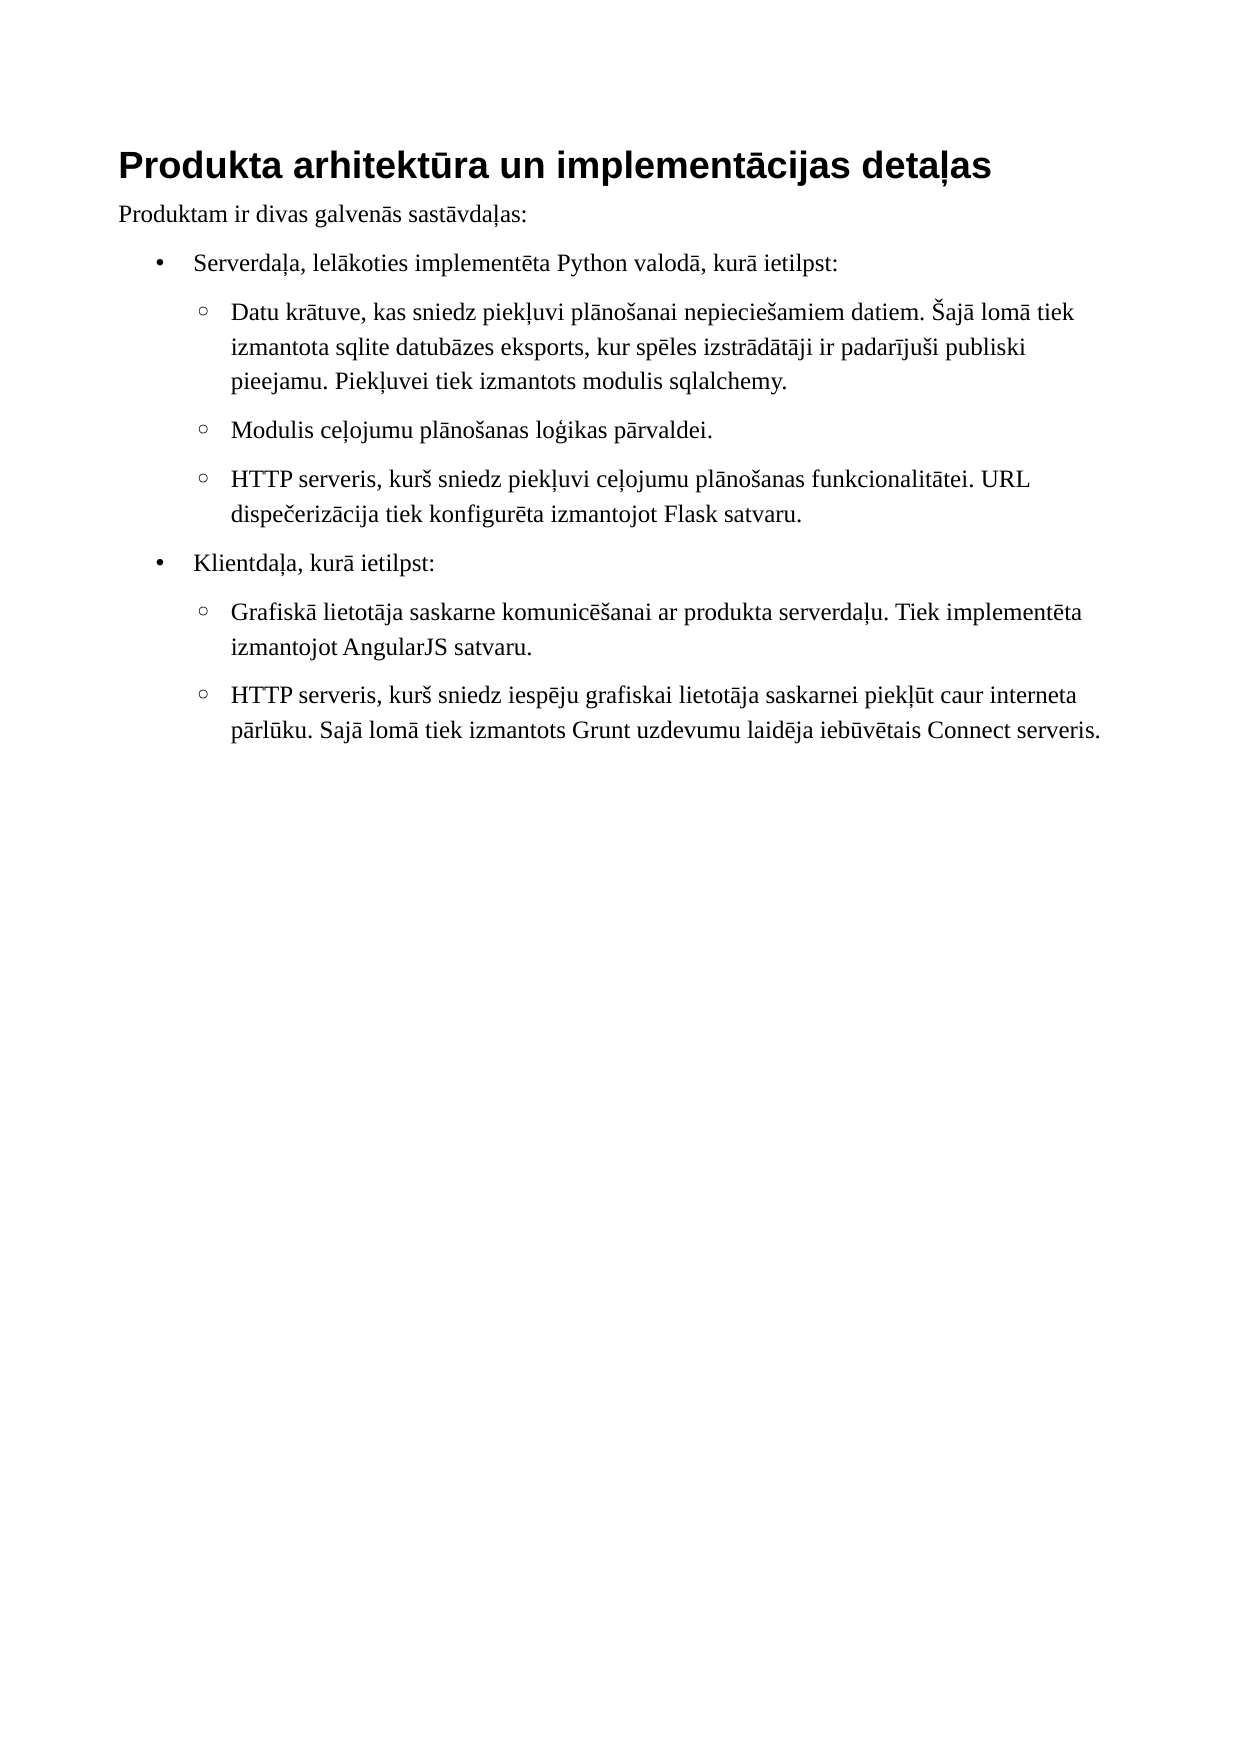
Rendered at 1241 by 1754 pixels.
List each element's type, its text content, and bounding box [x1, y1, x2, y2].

list Datu krātuve, kas sniedz piekļuvi plānošanai nepieciešamiem datiem. Šajā lomā tiek izmantota sqlite datubāzes eksports, kur spēles izstrādātāji ir padarījuši publiski pieejamu. Piekļuvei tiek izmantots modulis sqlalchemy. [193, 297, 1122, 395]
list Serverdaļa, lelākoties implementēta Python valodā, kurā ietilpst: [156, 248, 1122, 277]
list HTTP serveris, kurš sniedz piekļuvi ceļojumu plānošanas funkcionalitātei. URL dispečerizācija tiek konfigurēta izmantojot Flask satvaru. [193, 464, 1122, 528]
list Modulis ceļojumu plānošanas loģikas pārvaldei. [193, 415, 1122, 444]
text Produktam ir divas galvenās sastāvdaļas: [118, 199, 1122, 228]
list Klientdaļa, kurā ietilpst: [156, 548, 1122, 577]
subtitle Produkta arhitektūra un implementācijas detaļas [118, 143, 1122, 187]
list HTTP serveris, kurš sniedz iespēju grafiskai lietotāja saskarnei piekļūt caur interneta pārlūku. Sajā lomā tiek izmantots Grunt uzdevumu laidēja iebūvētais Connect serveris. [193, 681, 1122, 744]
list Grafiskā lietotāja saskarne komunicēšanai ar produkta serverdaļu. Tiek implementēta izmantojot AngularJS satvaru. [193, 597, 1122, 660]
